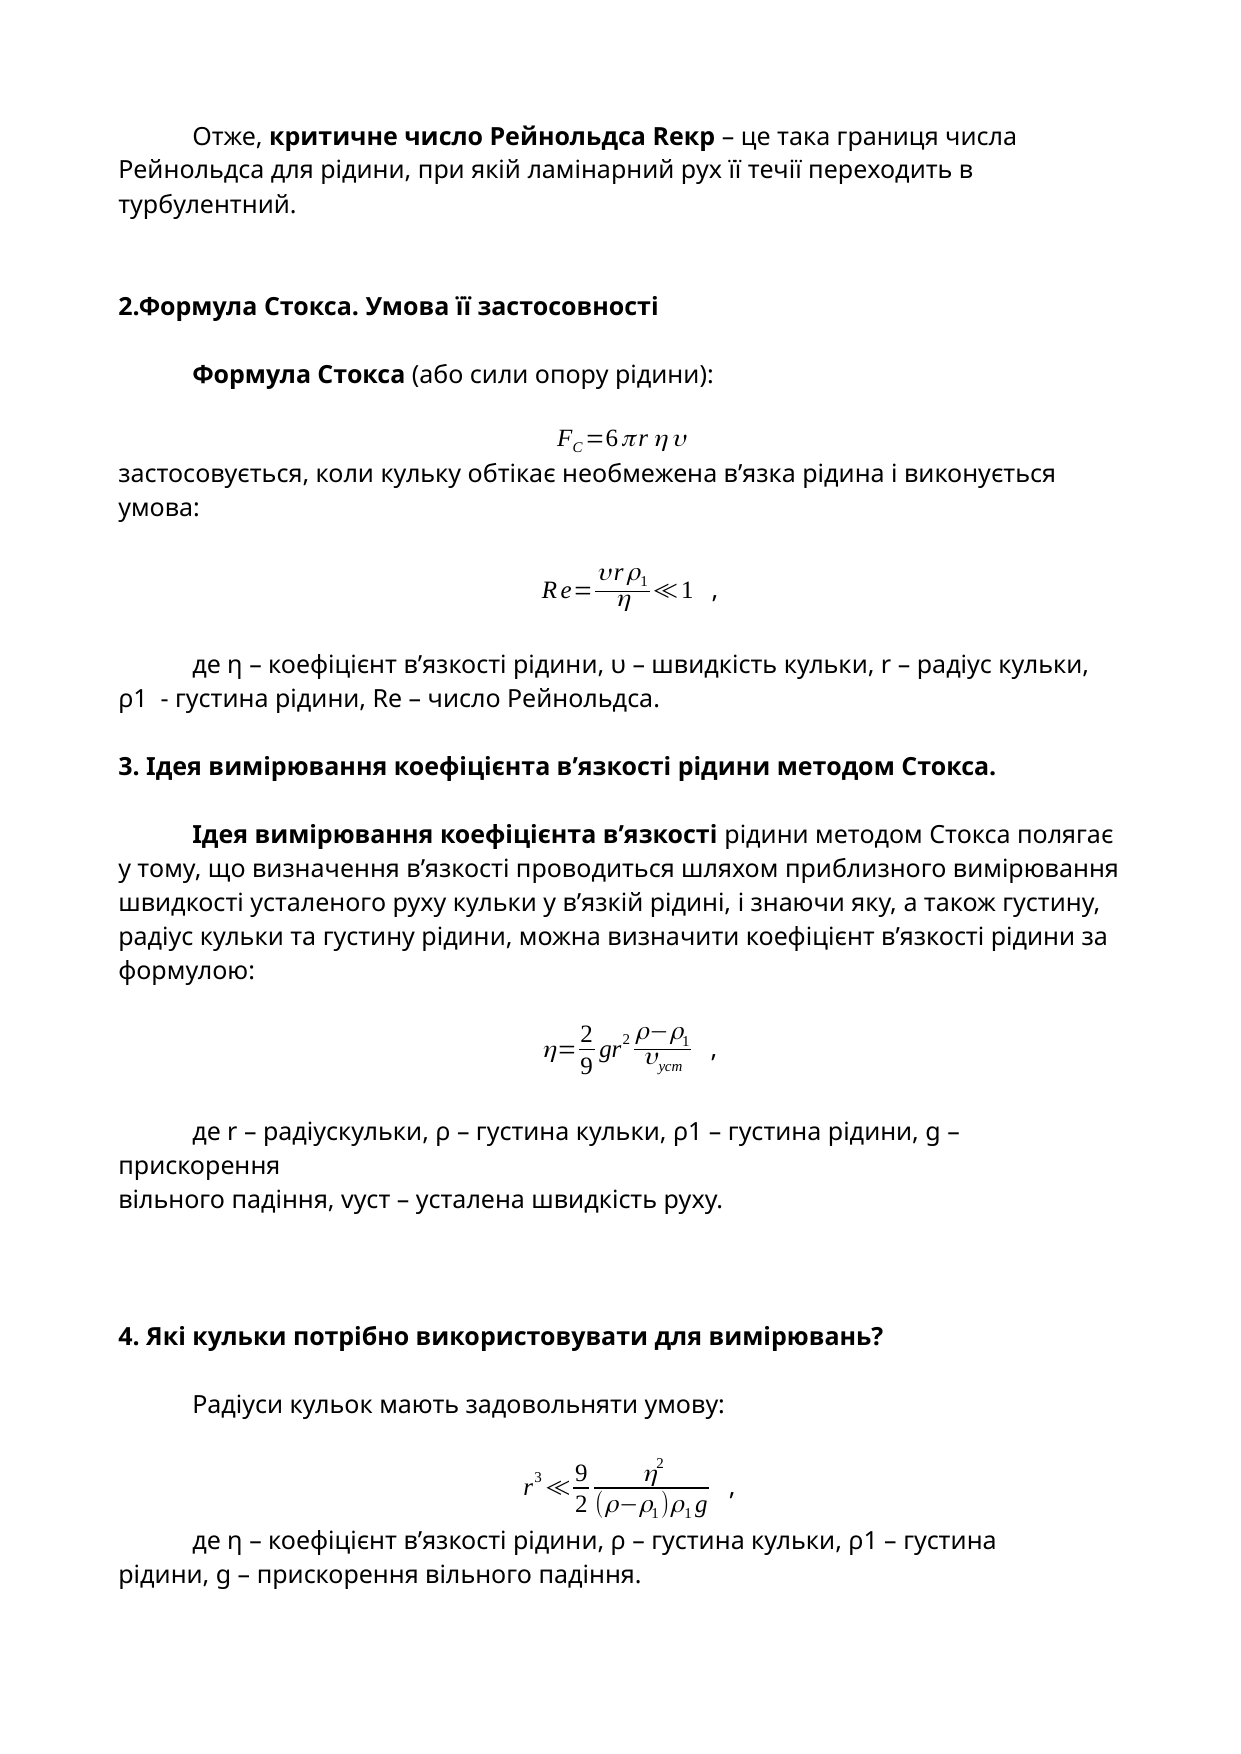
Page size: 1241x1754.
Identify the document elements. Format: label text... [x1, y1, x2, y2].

text Радіуси кульок мають задовольняти умову: [118, 1386, 1122, 1421]
text турбулентний. [118, 186, 1122, 220]
text 3. Ідея вимірювання коефіцієнта в’язкості рідини методом Стокса. [118, 748, 1122, 782]
text , [118, 1454, 1122, 1522]
text де η – коефіцієнт в’язкості рідини, υ – швидкість кульки, r – радіус кульки, ρ1 - густина рідини, Re – число Рейнольдса. [118, 646, 1122, 714]
text Отже, критичне число Рейнольдса Reкр – це така границя числа [118, 118, 1122, 152]
text де r – радіускульки, ρ – густина кульки, ρ1 – густина рідини, g – прискорення [118, 1114, 1122, 1182]
text де η – коефіцієнт в’язкості рідини, ρ – густина кульки, ρ1 – густина [118, 1522, 1122, 1556]
text , [118, 1021, 1122, 1080]
text 2.Формула Стокса. Умова її застосовності [118, 288, 1122, 322]
text , [118, 558, 1122, 612]
text застосовується, коли кульку обтікає необмежена в’язка рідина і виконується умова: [118, 456, 1122, 524]
text вільного падіння, vуст – усталена швидкість руху. [118, 1182, 1122, 1216]
text Рейнольдса для рідини, при якій ламінарний рух її течії переходить в [118, 152, 1122, 186]
text рідини, g – прискорення вільного падіння. [118, 1556, 1122, 1590]
text Ідея вимірювання коефіцієнта в’язкості рідини методом Стокса полягає у тому, що визначення в’язкості проводиться шляхом приблизного вимірювання швидкості усталеного руху кульки у в’язкій рідині, і знаючи яку, а також густину, радіус кульки та густину рідини, можна визначити коефіцієнт в’язкості рідини за формулою: [118, 817, 1122, 987]
text 4. Які кульки потрібно використовувати для вимірювань? [118, 1318, 1122, 1352]
text Формула Стокса (або сили опору рідини): [118, 357, 1122, 391]
